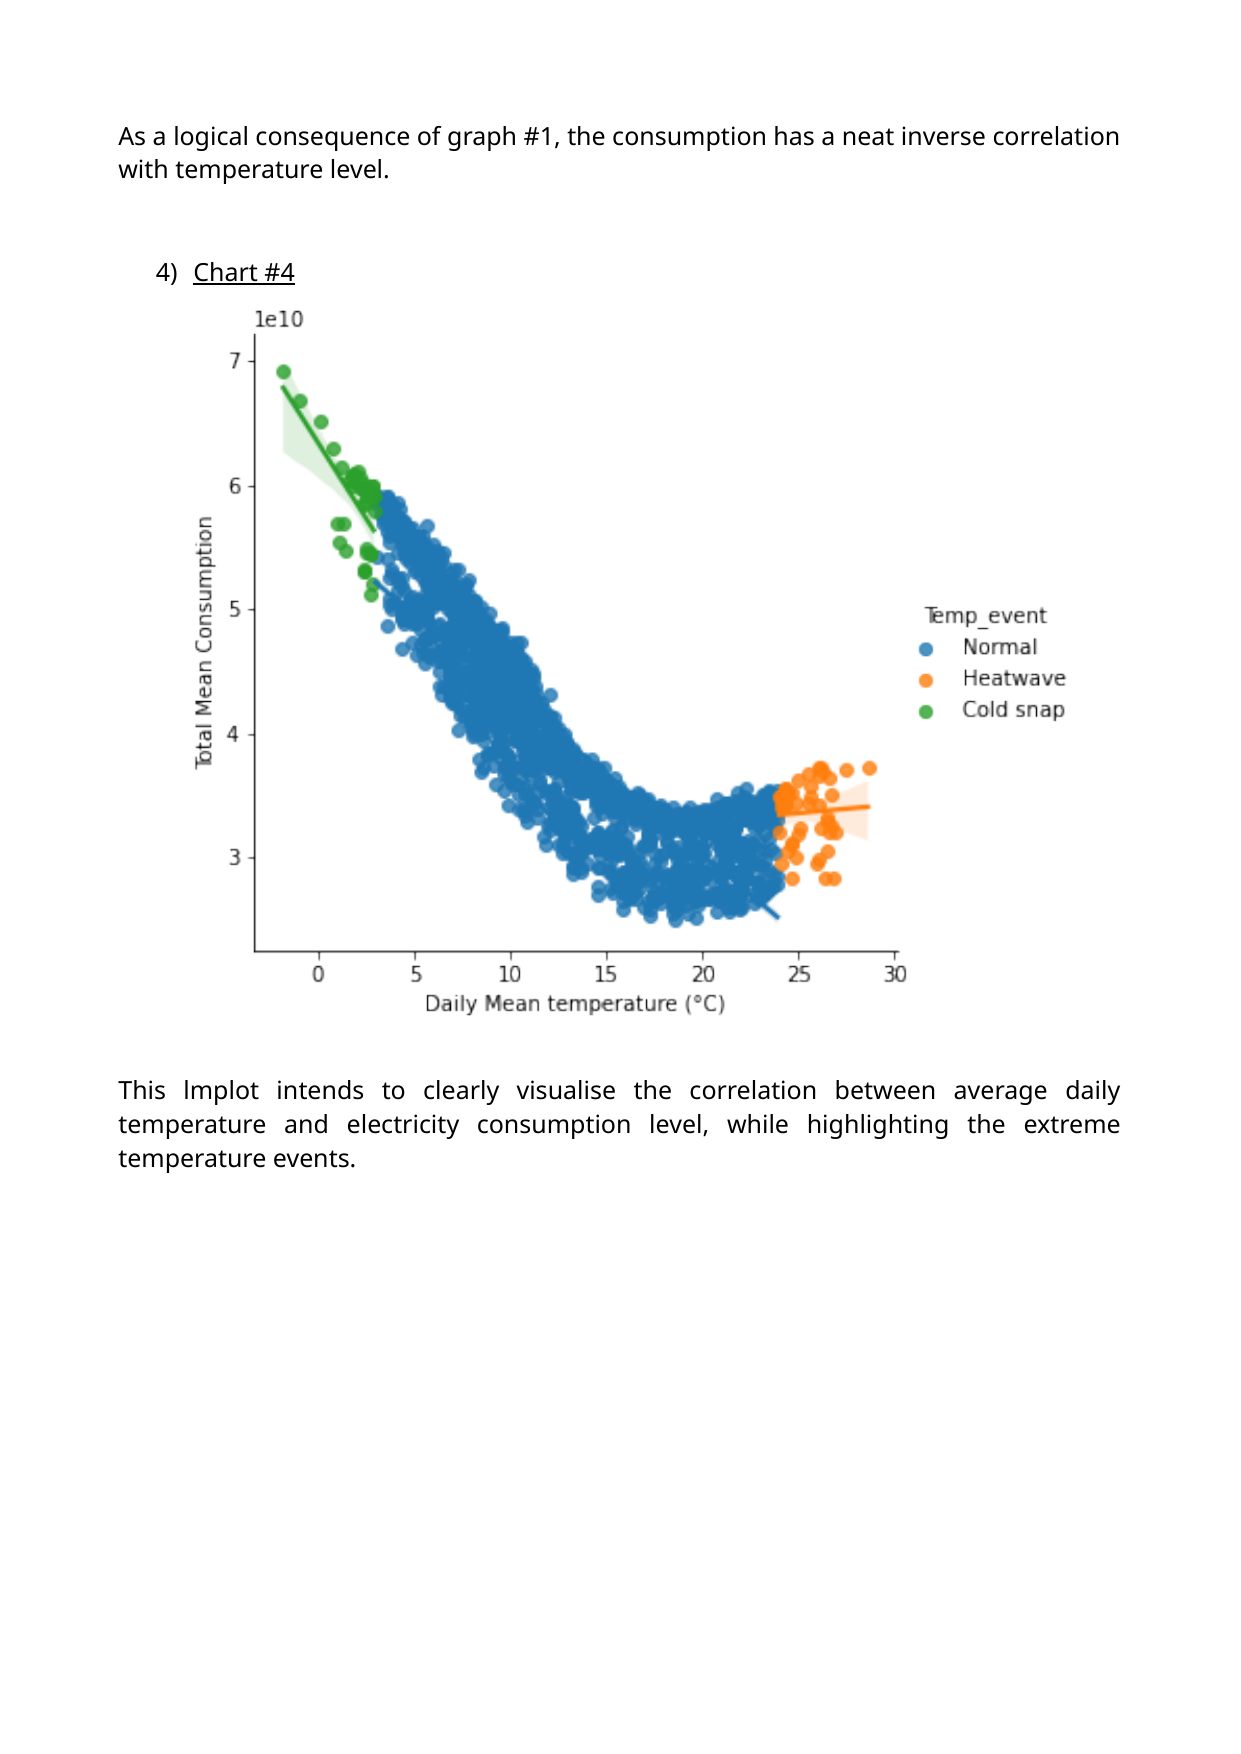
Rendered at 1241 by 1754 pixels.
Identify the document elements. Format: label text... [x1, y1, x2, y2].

picture [156, 288, 1084, 1039]
text This lmplot intends to clearly visualise the correlation between average daily temperature and electricity consumption level, while highlighting the extreme temperature events. [118, 1072, 1122, 1174]
list Chart #4 [156, 254, 1122, 288]
text As a logical consequence of graph #1, the consumption has a neat inverse correlation with temperature level. [118, 118, 1122, 186]
